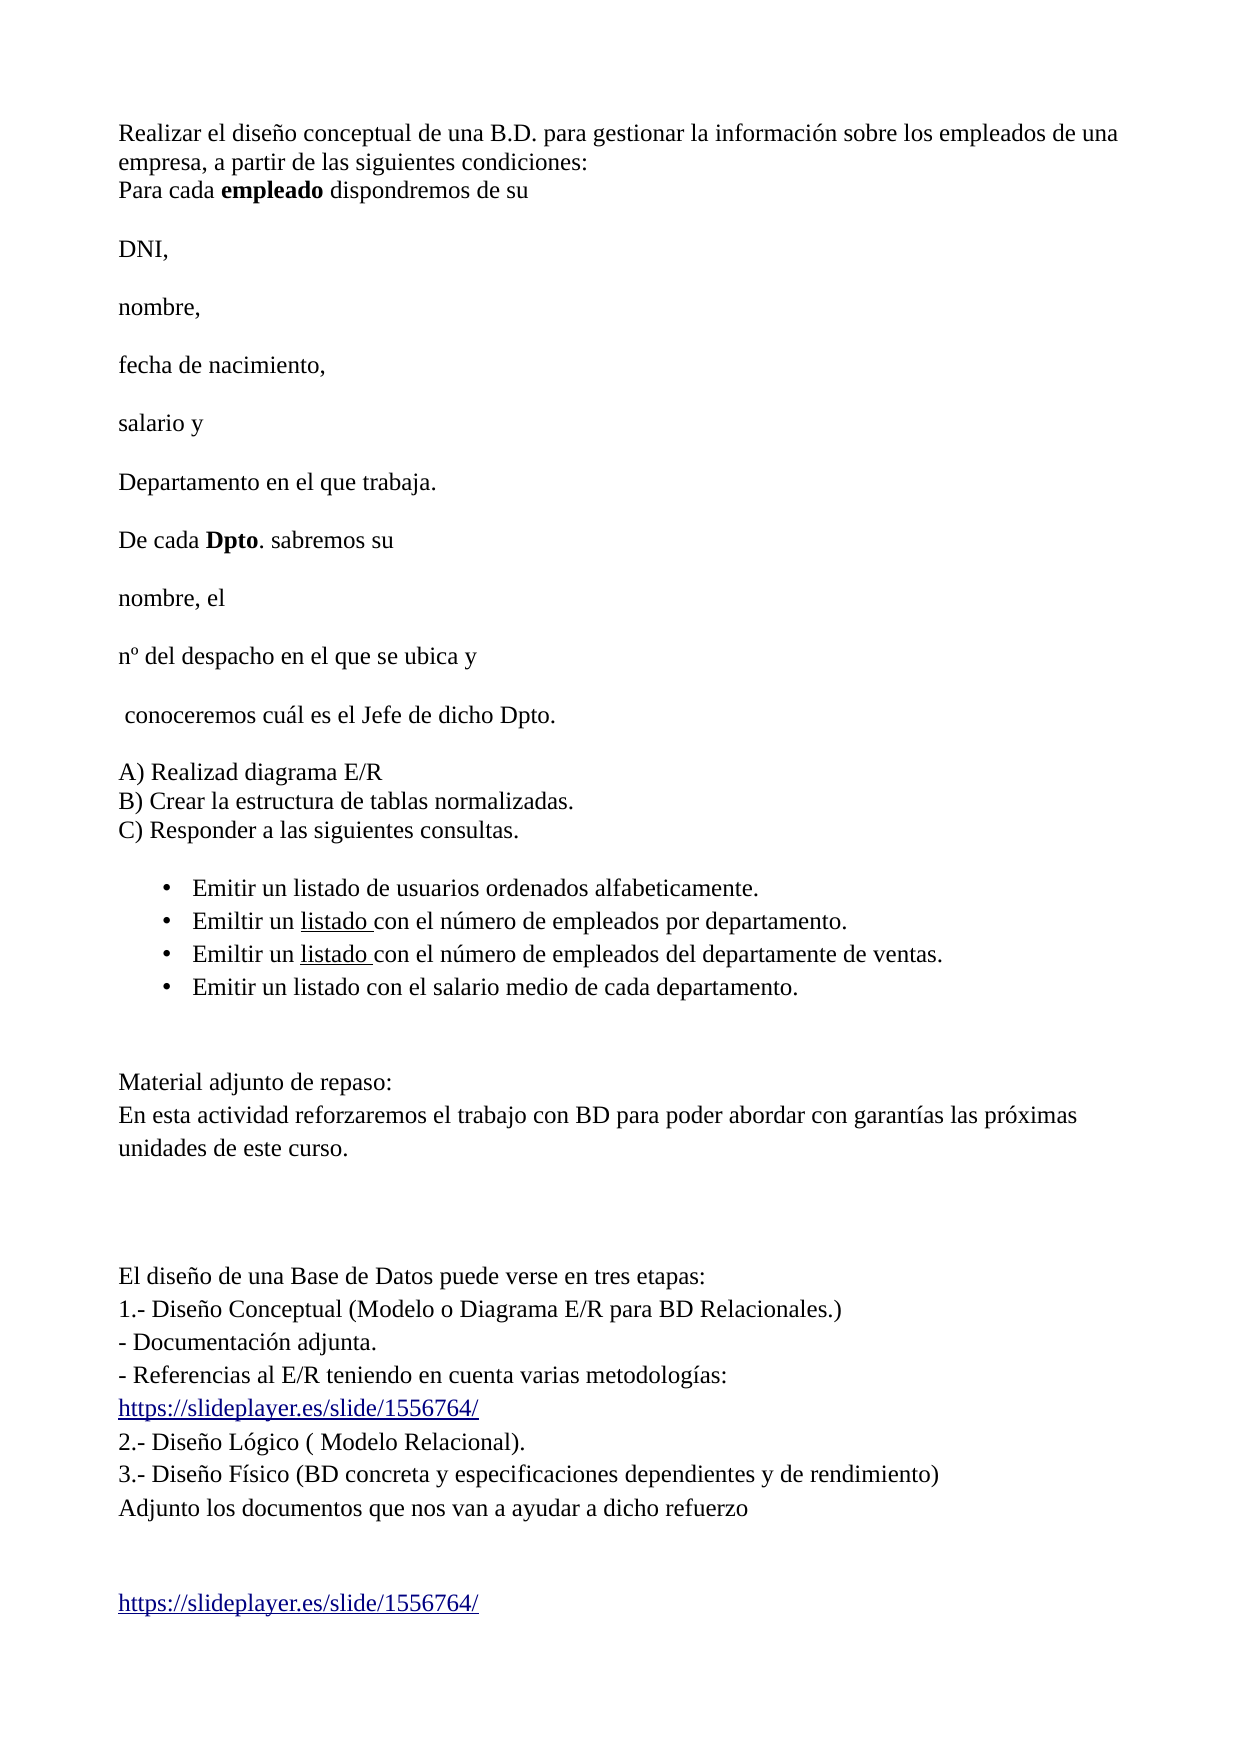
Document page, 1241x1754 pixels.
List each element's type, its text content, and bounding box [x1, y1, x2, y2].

text Material adjunto de repaso: En esta actividad reforzaremos el trabajo con BD para poder abordar con garantías las próximas unidades de este curso. [118, 1067, 1122, 1162]
text De cada Dpto. sabremos su [118, 525, 1122, 554]
text fecha de nacimiento, [118, 350, 1122, 379]
text Departamento en el que trabaja. [118, 467, 1122, 496]
list Emiltir un listado con el número de empleados del departamente de ventas. [162, 939, 1122, 968]
text nombre, el [118, 583, 1122, 612]
list Emiltir un listado con el número de empleados por departamento. [162, 906, 1122, 935]
text Realizar el diseño conceptual de una B.D. para gestionar la información sobre los empleados de una empresa, a partir de las siguientes condiciones: Para cada empleado dispondremos de su [118, 118, 1122, 204]
text https://slideplayer.es/slide/1556764/ [118, 1588, 1122, 1617]
text nombre, [118, 292, 1122, 321]
text conoceremos cuál es el Jefe de dicho Dpto. A) Realizad diagrama E/R B) Crear la estructura de tablas normalizadas. C) Responder a las siguientes consultas. [118, 700, 1122, 843]
text salario y [118, 408, 1122, 437]
text El diseño de una Base de Datos puede verse en tres etapas: 1.- Diseño Conceptual (Modelo o Diagrama E/R para BD Relacionales.) - Documentación adjunta. - Referencias al E/R teniendo en cuenta varias metodologías: https://slideplayer.es/slide/1556764/ 2.- Diseño Lógico ( Modelo Relacional). 3.- Diseño Físico (BD concreta y especificaciones dependientes y de rendimiento) Adjunto los documentos que nos van a ayudar a dicho refuerzo [118, 1228, 1122, 1521]
text DNI, [118, 234, 1122, 263]
list Emitir un listado de usuarios ordenados alfabeticamente. [162, 873, 1122, 902]
text nº del despacho en el que se ubica y [118, 641, 1122, 670]
list Emitir un listado con el salario medio de cada departamento. [162, 972, 1122, 1001]
